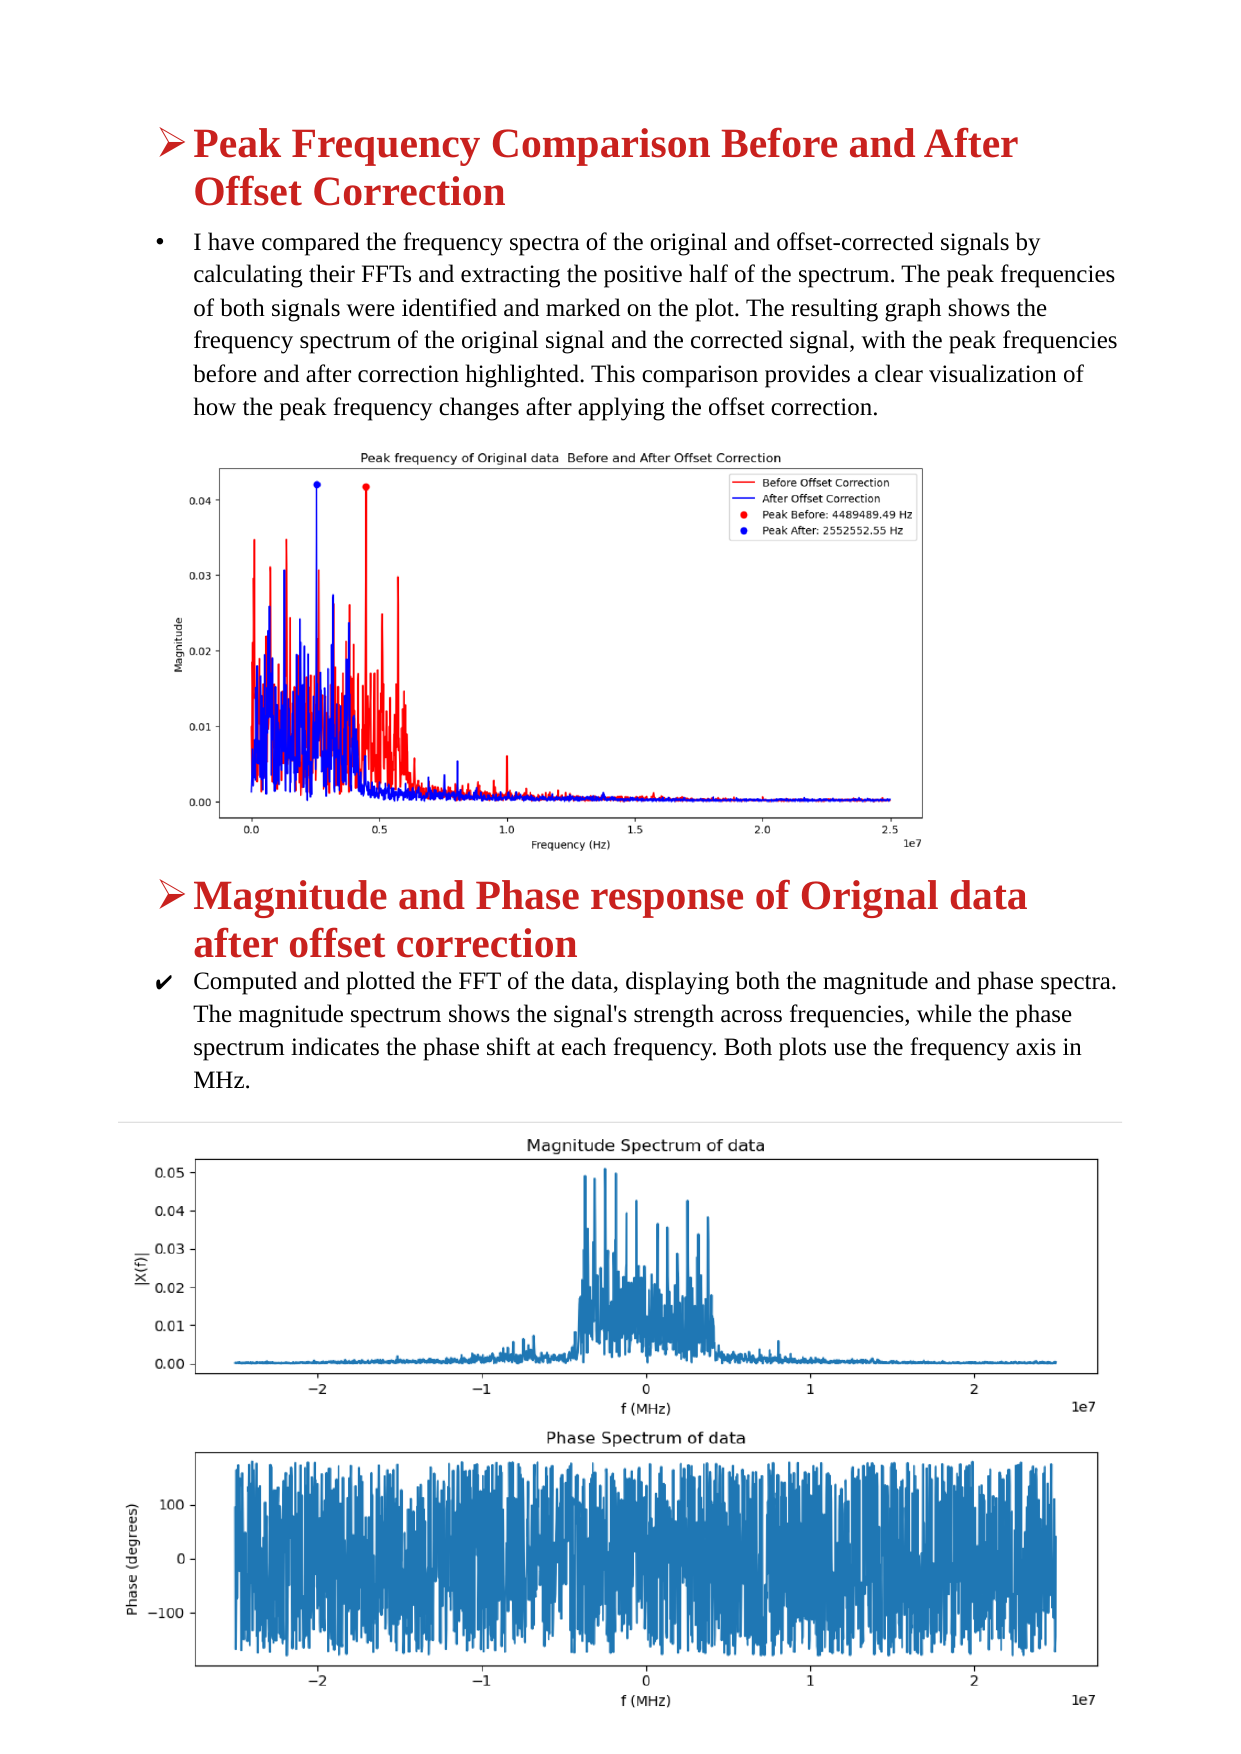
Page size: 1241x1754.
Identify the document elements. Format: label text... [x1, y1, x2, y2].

list Computed and plotted the FFT of the data, displaying both the magnitude and phase spectra. The magnitude spectrum shows the signal's strength across frequencies, while the phase spectrum indicates the phase shift at each frequency. Both plots use the frequency axis in MHz. [156, 966, 1122, 1094]
list Magnitude and Phase response of Orignal data after offset correction [156, 871, 1122, 966]
subtitle Peak Frequency Comparison Before and After Offset Correction [156, 118, 1122, 214]
picture [168, 446, 936, 853]
list I have compared the frequency spectra of the original and offset-corrected signals by calculating their FFTs and extracting the positive half of the spectrum. The peak frequencies of both signals were identified and marked on the plot. The resulting graph shows the frequency spectrum of the original signal and the corrected signal, with the peak frequencies before and after correction highlighted. This comparison provides a clear visualization of how the peak frequency changes after applying the offset correction. [156, 227, 1122, 420]
picture [118, 1121, 1123, 1719]
